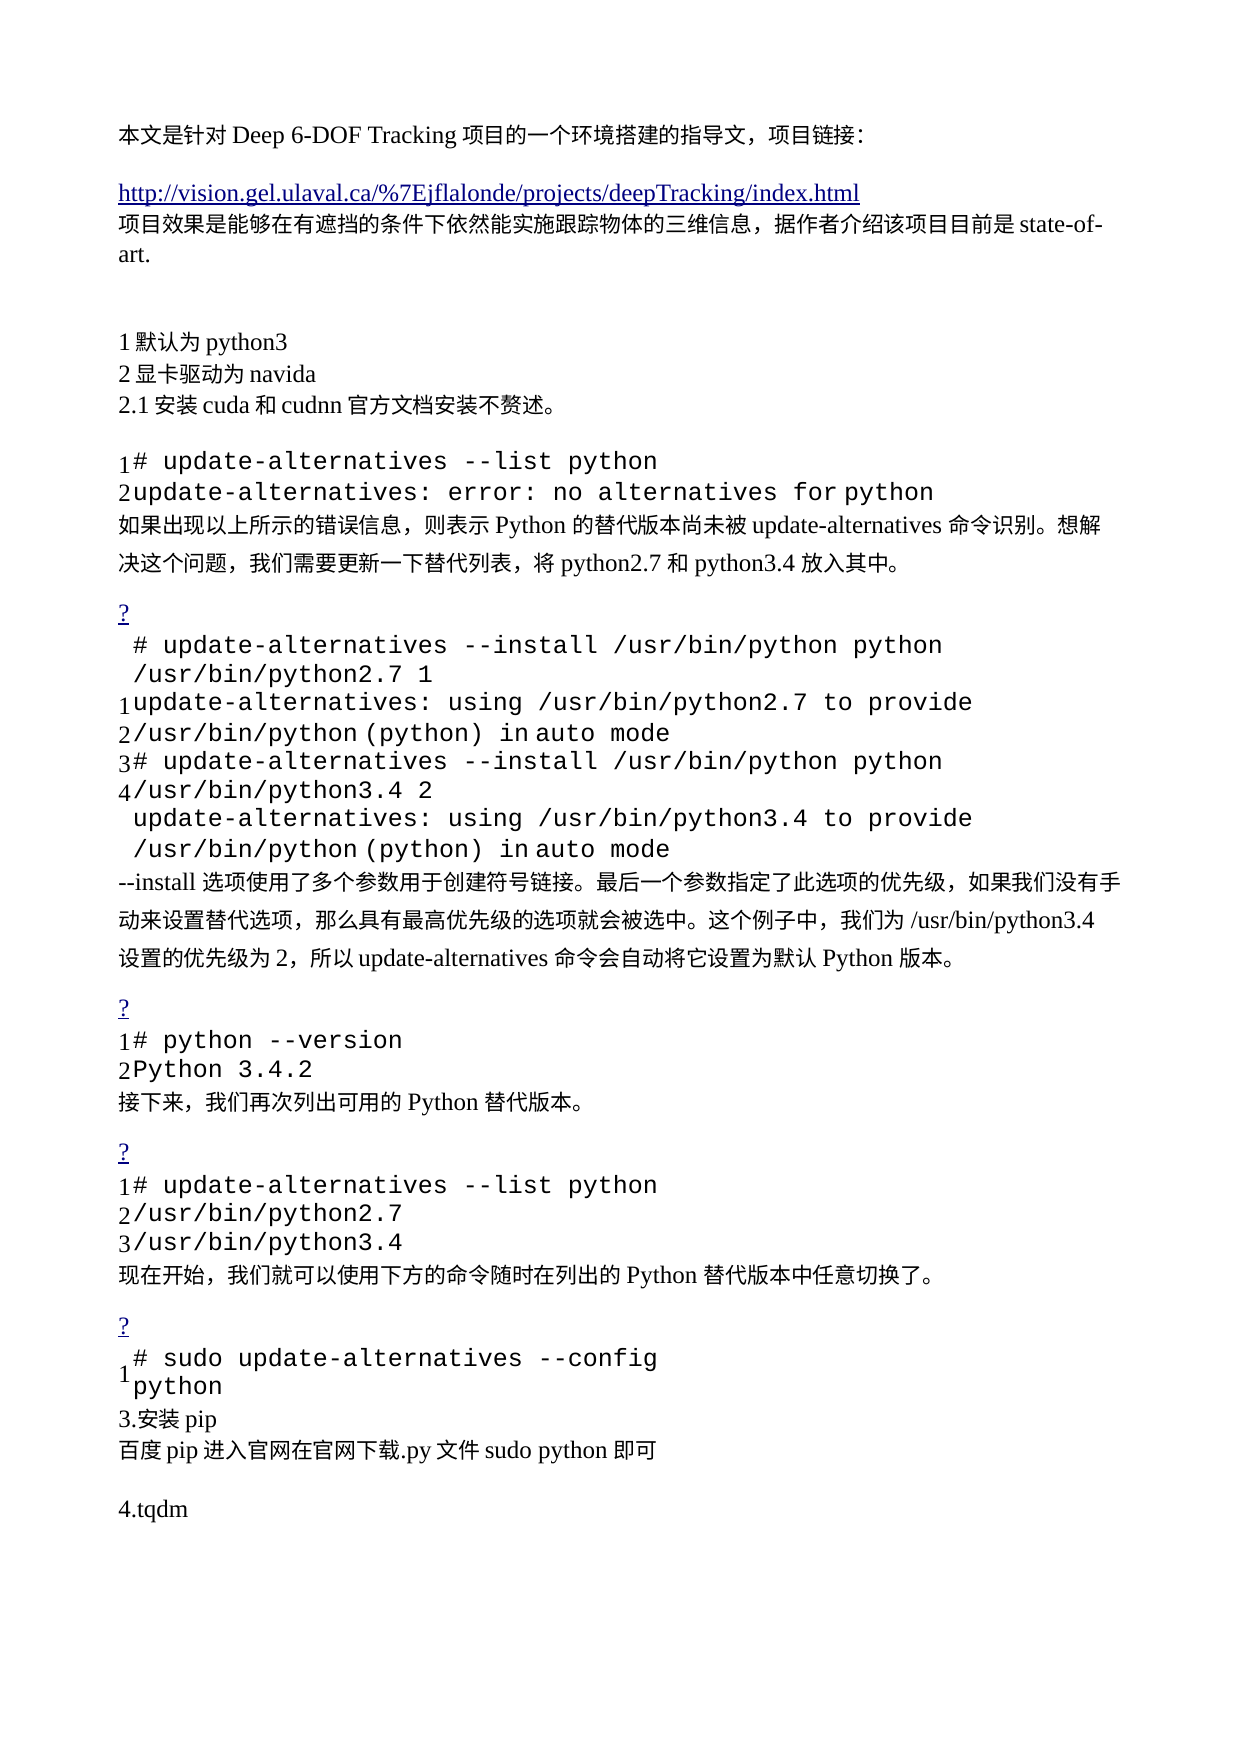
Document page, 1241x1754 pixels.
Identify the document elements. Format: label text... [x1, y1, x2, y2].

table_header 1 [118, 1345, 133, 1402]
text 1默认为python3 [118, 325, 1122, 357]
table_header # update-alternatives --list python /usr/bin/python2.7 /usr/bin/python3.4 [133, 1172, 663, 1258]
text 2显卡驱动为navida [118, 357, 1122, 388]
text 3.安装pip [118, 1402, 1122, 1433]
text 2.1安装cuda和cudnn官方文档安装不赘述。 [118, 388, 1122, 420]
text 接下来，我们再次列出可用的 Python 替代版本。 [118, 1085, 1122, 1117]
table_header # update-alternatives --list python update-alternatives: error: no alternatives for python [133, 449, 942, 508]
text ? [118, 1137, 1122, 1166]
text http://vision.gel.ulaval.ca/%7Ejflalonde/projects/deepTracking/index.html [118, 178, 1122, 207]
table_header 1 2 [118, 1028, 133, 1085]
text 本文是针对Deep 6-DOF Tracking项目的一个环境搭建的指导文，项目链接： [118, 118, 1122, 150]
text ? [118, 598, 1122, 627]
table_header 1 2 [118, 449, 133, 508]
text 项目效果是能够在有遮挡的条件下依然能实施跟踪物体的三维信息，据作者介绍该项目目前是state-of-art. [118, 207, 1122, 268]
text ? [118, 993, 1122, 1022]
table_header # update-alternatives --install /usr/bin/python python /usr/bin/python2.7 1 update-alternatives: using /usr/bin/python2.7 to provide /usr/bin/python (python) in auto mode # update-alternatives --install /usr/bin/python python /usr/bin/python3.4 2 update-alternatives: using /usr/bin/python3.4 to provide /usr/bin/python (python) in auto mode [133, 633, 1122, 865]
table_header # sudo update-alternatives --config python [133, 1345, 693, 1402]
text ? [118, 1311, 1122, 1339]
table_header 1 2 3 4 [118, 633, 133, 865]
text 百度pip进入官网在官网下载.py文件sudo python 即可 [118, 1433, 1122, 1465]
text 现在开始，我们就可以使用下方的命令随时在列出的 Python 替代版本中任意切换了。 [118, 1258, 1122, 1290]
text 4.tqdm [118, 1494, 1122, 1523]
text 如果出现以上所示的错误信息，则表示 Python 的替代版本尚未被 update-alternatives 命令识别。想解决这个问题，我们需要更新一下替代列表，将 python2.7 和 python3.4 放入其中。 [118, 508, 1122, 578]
table_header 1 2 3 [118, 1172, 133, 1258]
text --install 选项使用了多个参数用于创建符号链接。最后一个参数指定了此选项的优先级，如果我们没有手动来设置替代选项，那么具有最高优先级的选项就会被选中。这个例子中，我们为 /usr/bin/python3.4 设置的优先级为2，所以update-alternatives 命令会自动将它设置为默认 Python 版本。 [118, 865, 1122, 972]
table_header # python --version Python 3.4.2 [133, 1028, 407, 1085]
